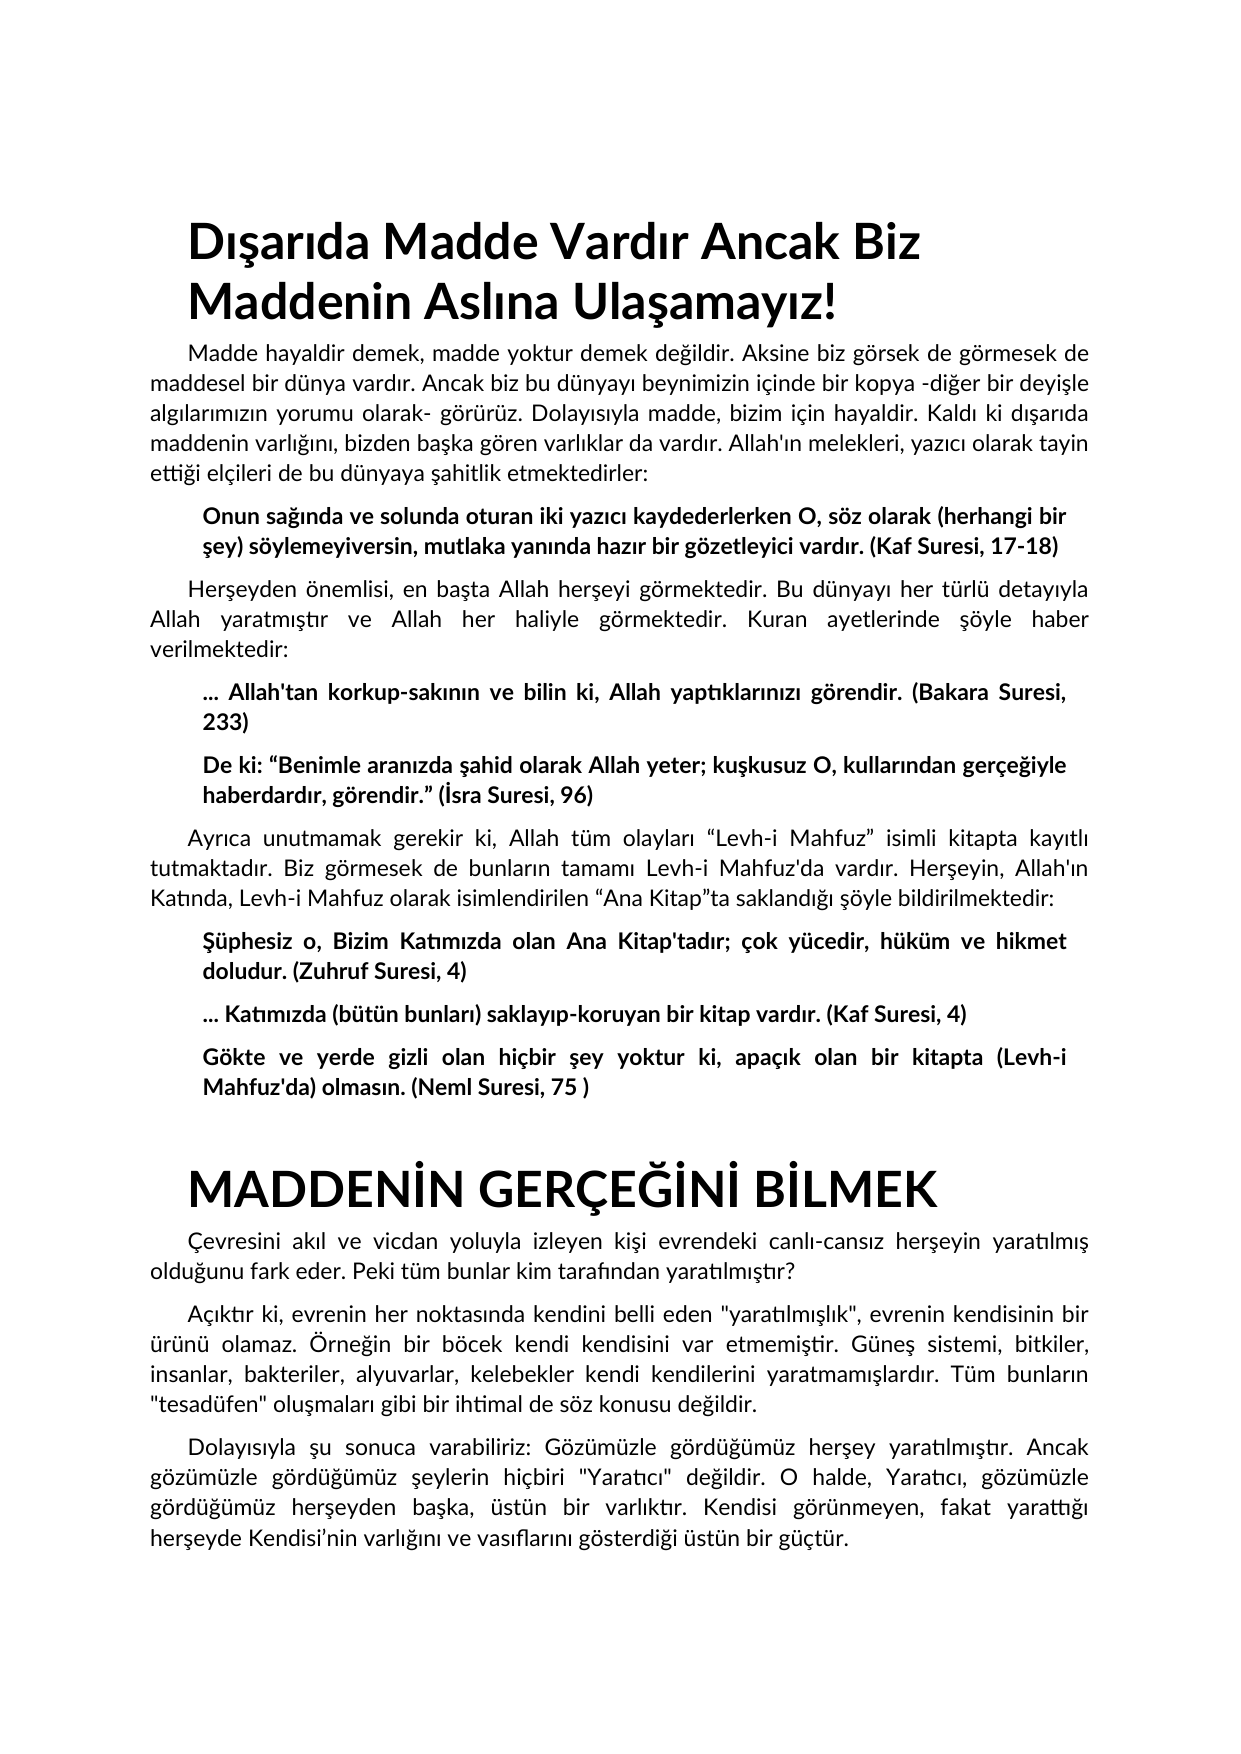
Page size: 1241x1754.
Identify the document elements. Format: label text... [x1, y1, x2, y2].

text Ayrıca unutmamak gerekir ki, Allah tüm olayları “Levh-i Mahfuz” isimli kitapta kayıtlı tutmaktadır. Biz görmesek de bunların tamamı Levh-i Mahfuz'da vardır. Herşeyin, Allah'ın Katında, Levh-i Mahfuz olarak isimlendirilen “Ana Kitap”ta saklandığı şöyle bildirilmektedir: [150, 824, 1090, 912]
text Dolayısıyla şu sonuca varabiliriz: Gözümüzle gördüğümüz herşey yaratılmıştır. Ancak gözümüzle gördüğümüz şeylerin hiçbiri "Yaratıcı" değildir. O halde, Yaratıcı, gözümüzle gördüğümüz herşeyden başka, üstün bir varlıktır. Kendisi görünmeyen, fakat yarattığı herşeyde Kendisi’nin varlığını ve vasıflarını gösterdiği üstün bir güçtür. [150, 1433, 1090, 1551]
text ... Katımızda (bütün bunları) saklayıp-koruyan bir kitap vardır. (Kaf Suresi, 4) [202, 1000, 1068, 1027]
text Gökte ve yerde gizli olan hiçbir şey yoktur ki, apaçık olan bir kitapta (Levh-i Mahfuz'da) olmasın. (Neml Suresi, 75 ) [202, 1042, 1068, 1100]
text Madde hayaldir demek, madde yoktur demek değildir. Aksine biz görsek de görmesek de maddesel bir dünya vardır. Ancak biz bu dünyayı beynimizin içinde bir kopya -diğer bir deyişle algılarımızın yorumu olarak- görürüz. Dolayısıyla madde, bizim için hayaldir. Kaldı ki dışarıda maddenin varlığını, bizden başka gören varlıklar da vardır. Allah'ın melekleri, yazıcı olarak tayin ettiği elçileri de bu dünyaya şahitlik etmektedirler: [150, 338, 1090, 487]
text De ki: “Benimle aranızda şahid olarak Allah yeter; kuşkusuz O, kullarından gerçeğiyle haberdardır, görendir.” (İsra Suresi, 96) [202, 751, 1068, 808]
text Çevresini akıl ve vicdan yoluyla izleyen kişi evrendeki canlı-cansız herşeyin yaratılmış olduğunu fark eder. Peki tüm bunlar kim tarafından yaratılmıştır? [150, 1226, 1090, 1284]
text Açıktır ki, evrenin her noktasında kendini belli eden "yaratılmışlık", evrenin kendisinin bir ürünü olamaz. Örneğin bir böcek kendi kendisini var etmemiştir. Güneş sistemi, bitkiler, insanlar, bakteriler, alyuvarlar, kelebekler kendi kendilerini yaratmamışlardır. Tüm bunların "tesadüfen" oluşmaları gibi bir ihtimal de söz konusu değildir. [150, 1299, 1090, 1417]
text Herşeyden önemlisi, en başta Allah herşeyi görmektedir. Bu dünyayı her türlü detayıyla Allah yaratmıştır ve Allah her haliyle görmektedir. Kuran ayetlerinde şöyle haber verilmektedir: [150, 575, 1090, 663]
subtitle Dışarıda Madde Vardır Ancak Biz Maddenin Aslına Ulaşamayız! [187, 210, 1090, 330]
subtitle MADDENİN GERÇEĞİNİ BİLMEK [187, 1158, 1090, 1218]
text Onun sağında ve solunda oturan iki yazıcı kaydederlerken O, söz olarak (herhangi bir şey) söylemeyiversin, mutlaka yanında hazır bir gözetleyici vardır. (Kaf Suresi, 17-18) [202, 502, 1068, 559]
text ... Allah'tan korkup-sakının ve bilin ki, Allah yaptıklarınızı görendir. (Bakara Suresi, 233) [202, 678, 1068, 736]
text Şüphesiz o, Bizim Katımızda olan Ana Kitap'tadır; çok yücedir, hüküm ve hikmet doludur. (Zuhruf Suresi, 4) [202, 927, 1068, 984]
